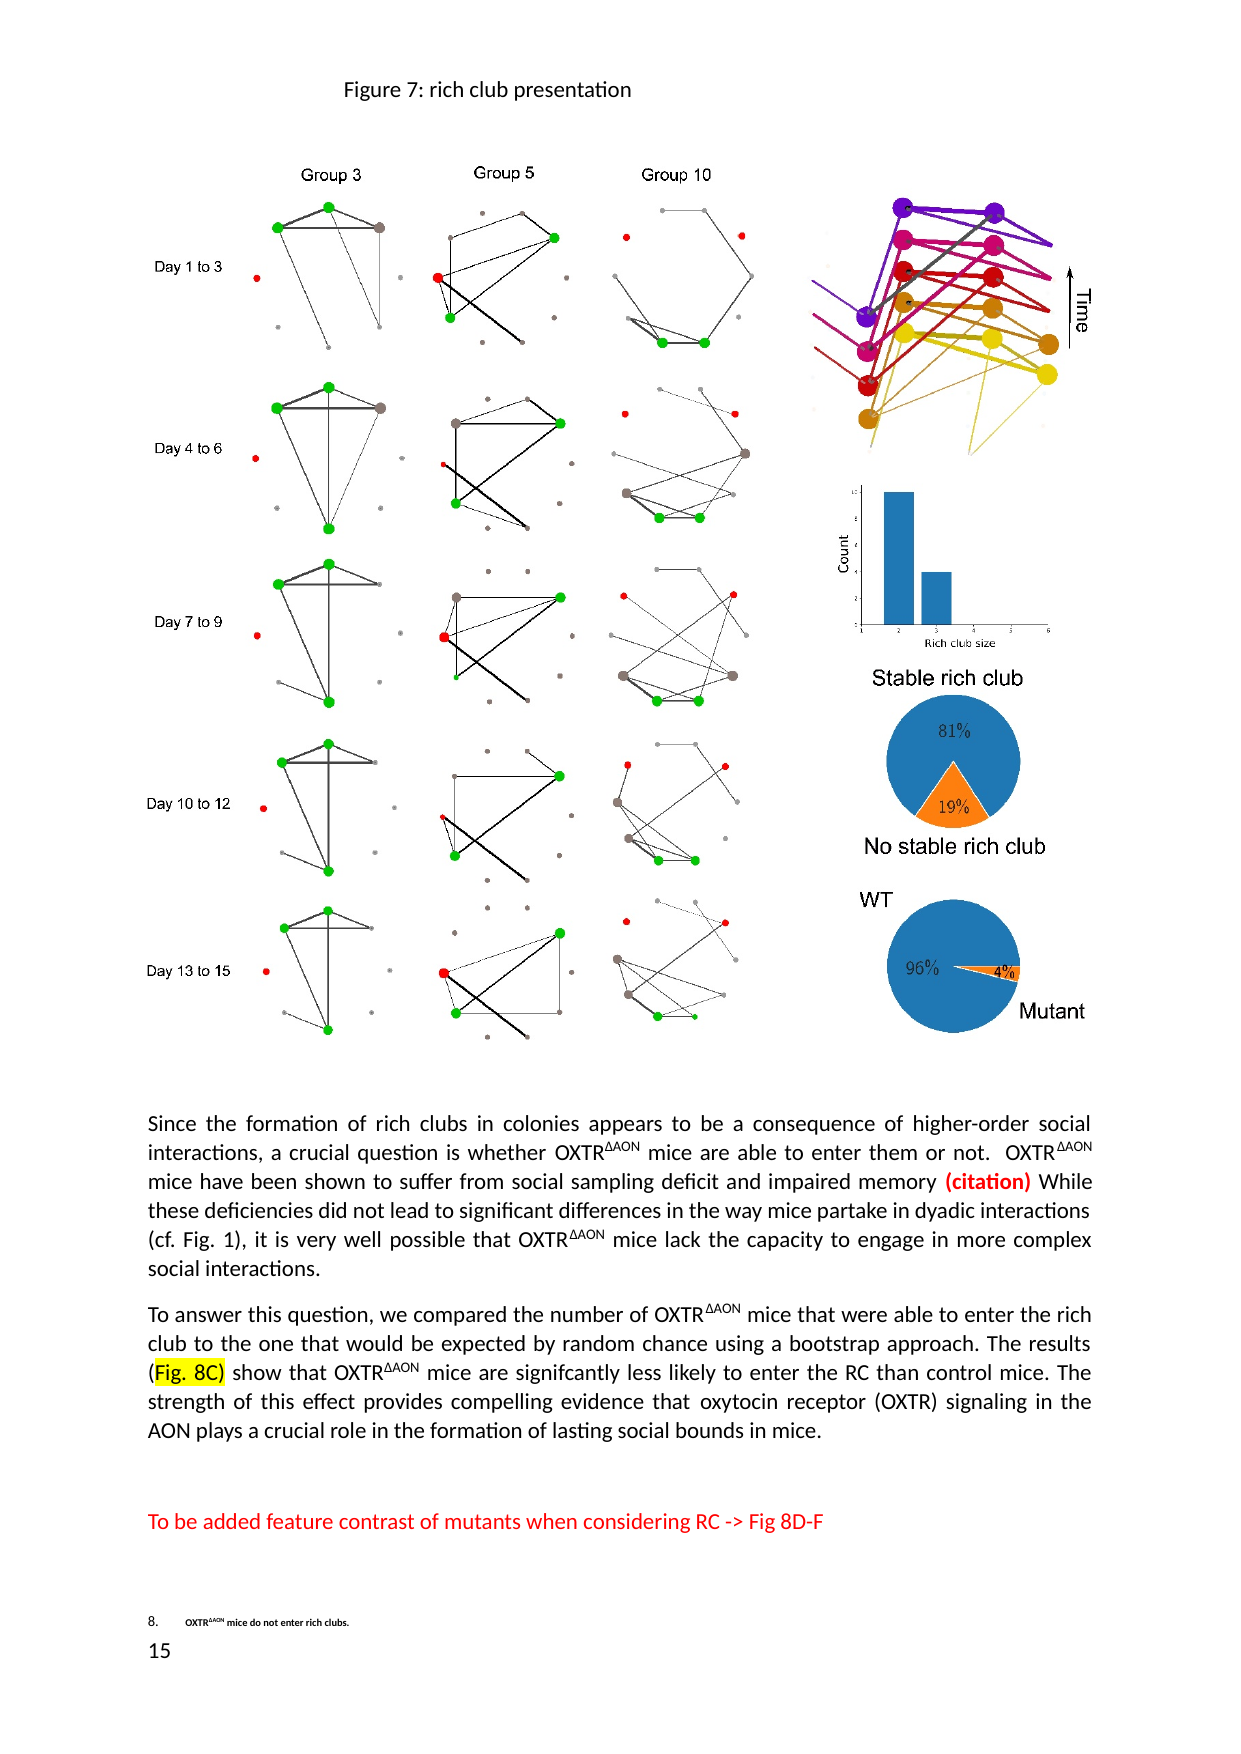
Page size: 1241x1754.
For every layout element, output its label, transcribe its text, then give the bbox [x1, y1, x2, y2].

list OXTRΔAON mice do not enter rich clubs. [148, 1613, 1093, 1631]
text To answer this question, we compared the number of OXTRΔAON mice that were able to enter the rich club to the one that would be expected by random chance using a bootstrap approach. The results (Fig. 8C) show that OXTRΔAON mice are signifcantly less likely to enter the RC than control mice. The strength of this effect provides compelling evidence that oxytocin receptor (OXTR) signaling in the AON plays a crucial role in the formation of lasting social bounds in mice. [148, 1300, 1093, 1444]
text To be added feature contrast of mutants when considering RC -> Fig 8D-F [148, 1507, 1093, 1535]
text Since the formation of rich clubs in colonies appears to be a consequence of higher-order social interactions, a crucial question is whether OXTRΔAON mice are able to enter them or not. OXTRΔAON mice have been shown to suffer from social sampling deficit and impaired memory (citation) While these deficiencies did not lead to significant differences in the way mice partake in dyadic interactions (cf. Fig. 1), it is very well possible that OXTRΔAON mice lack the capacity to engage in more complex social interactions. [148, 1109, 1093, 1282]
list Figure 7: rich club presentation [343, 75, 1093, 103]
